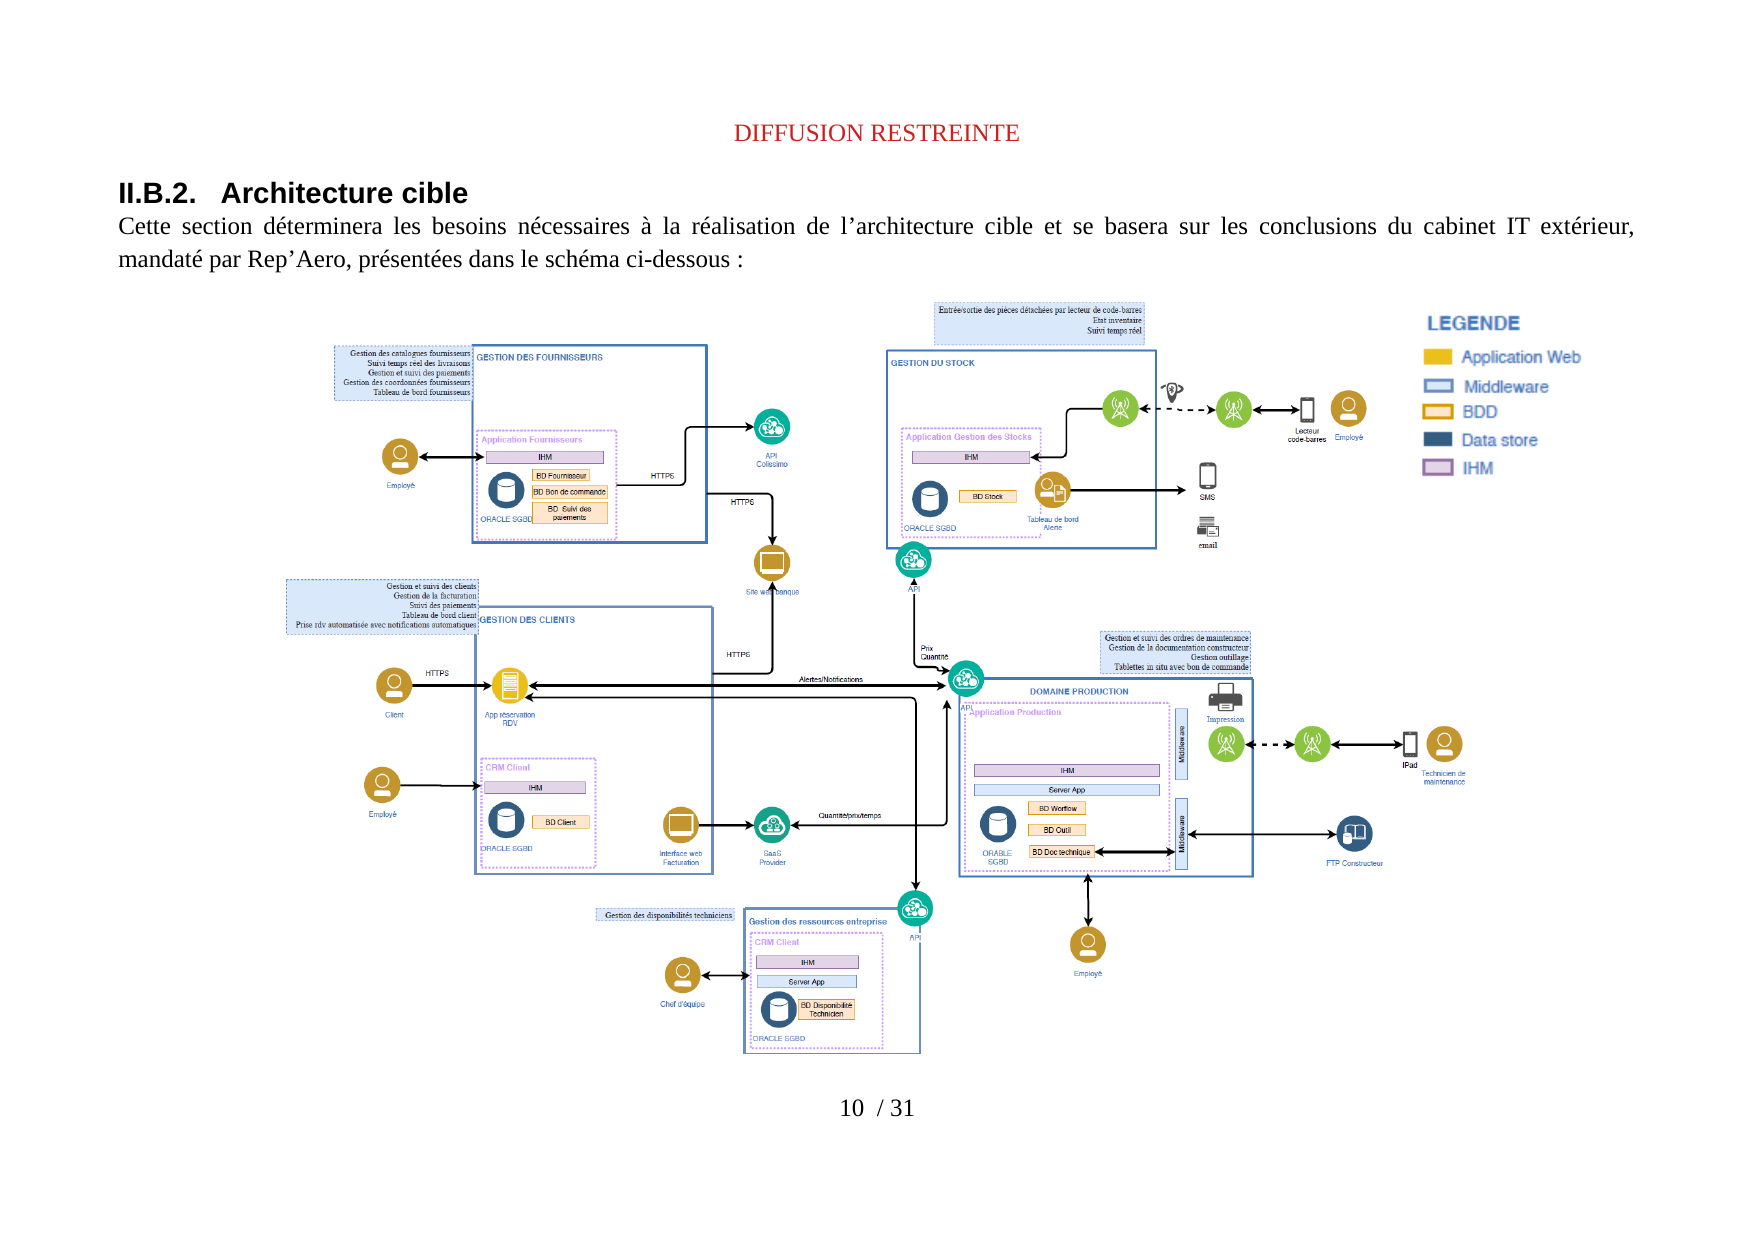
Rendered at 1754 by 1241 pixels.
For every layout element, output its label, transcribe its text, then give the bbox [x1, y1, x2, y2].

picture [286, 291, 1586, 1054]
subtitle Architecture cible [118, 176, 1636, 210]
text Cette section déterminera les besoins nécessaires à la réalisation de l’architecture cible et se basera sur les conclusions du cabinet IT extérieur, mandaté par Rep’Aero, présentées dans le schéma ci-dessous : [118, 211, 1636, 272]
